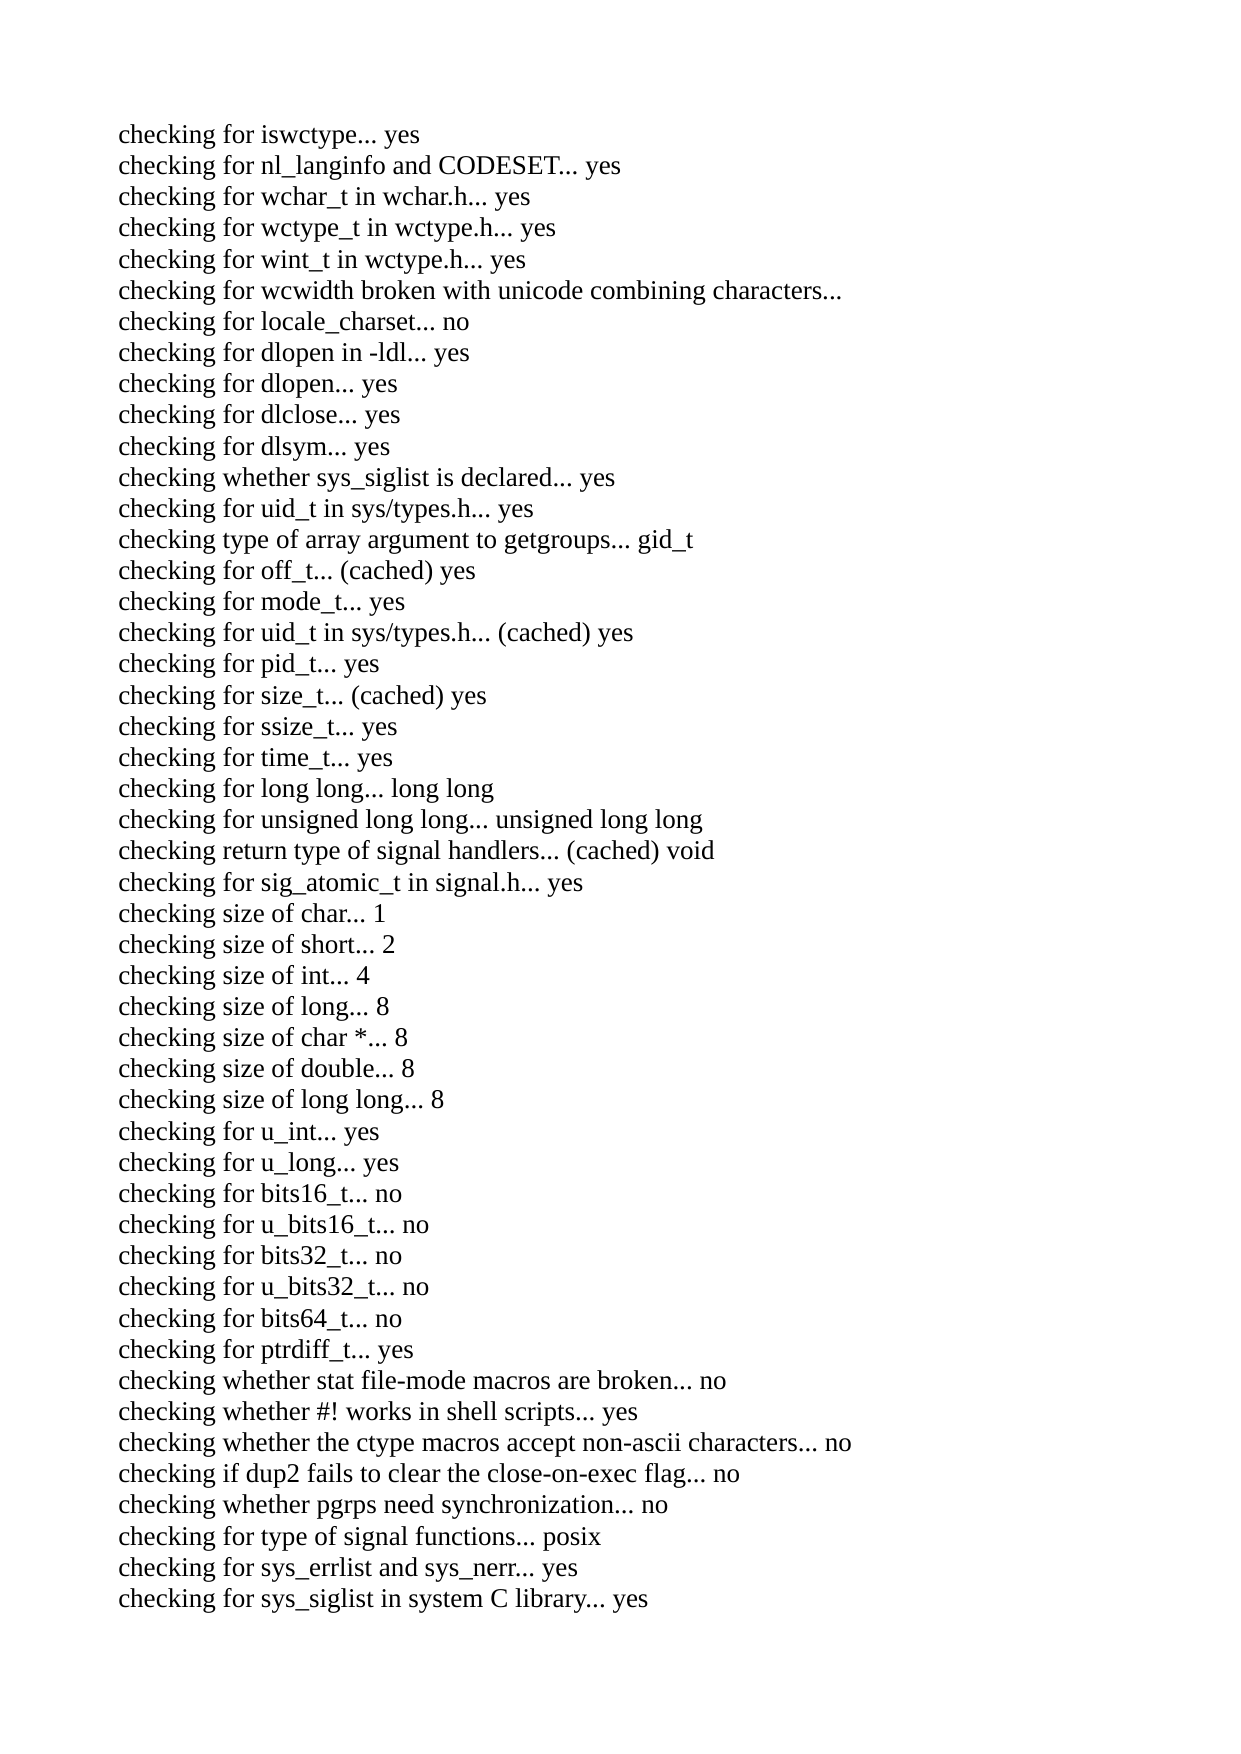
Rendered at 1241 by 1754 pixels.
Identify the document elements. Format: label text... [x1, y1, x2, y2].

text checking whether pgrps need synchronization... no [118, 1488, 1122, 1520]
text checking for u_int... yes [118, 1115, 1122, 1146]
text checking for unsigned long long... unsigned long long [118, 803, 1122, 834]
text checking for locale_charset... no [118, 305, 1122, 336]
text checking for sys_siglist in system C library... yes [118, 1582, 1122, 1613]
text checking size of int... 4 [118, 959, 1122, 990]
text checking for time_t... yes [118, 741, 1122, 772]
text checking for u_long... yes [118, 1146, 1122, 1177]
text checking for ptrdiff_t... yes [118, 1333, 1122, 1364]
text checking for bits64_t... no [118, 1302, 1122, 1333]
text checking whether the ctype macros accept non-ascii characters... no [118, 1426, 1122, 1457]
text checking for off_t... (cached) yes [118, 554, 1122, 585]
text checking whether sys_siglist is declared... yes [118, 461, 1122, 492]
text checking whether stat file-mode macros are broken... no [118, 1364, 1122, 1395]
text checking for iswctype... yes [118, 118, 1122, 149]
text checking for bits16_t... no [118, 1177, 1122, 1208]
text checking for u_bits32_t... no [118, 1271, 1122, 1302]
text checking for long long... long long [118, 772, 1122, 803]
text checking if dup2 fails to clear the close-on-exec flag... no [118, 1457, 1122, 1488]
text checking for dlsym... yes [118, 429, 1122, 461]
text checking for type of signal functions... posix [118, 1520, 1122, 1551]
text checking for uid_t in sys/types.h... (cached) yes [118, 616, 1122, 648]
text checking for bits32_t... no [118, 1239, 1122, 1271]
text checking for sig_atomic_t in signal.h... yes [118, 866, 1122, 897]
text checking for dlopen in -ldl... yes [118, 336, 1122, 367]
text checking size of char... 1 [118, 897, 1122, 928]
text checking for wcwidth broken with unicode combining characters... [118, 274, 1122, 305]
text checking for uid_t in sys/types.h... yes [118, 492, 1122, 523]
text checking size of short... 2 [118, 928, 1122, 959]
text checking for mode_t... yes [118, 585, 1122, 616]
text checking for dlopen... yes [118, 367, 1122, 398]
text checking type of array argument to getgroups... gid_t [118, 523, 1122, 554]
text checking whether #! works in shell scripts... yes [118, 1395, 1122, 1426]
text checking size of double... 8 [118, 1052, 1122, 1084]
text checking for sys_errlist and sys_nerr... yes [118, 1551, 1122, 1582]
text checking for dlclose... yes [118, 398, 1122, 429]
text checking for wctype_t in wctype.h... yes [118, 212, 1122, 243]
text checking return type of signal handlers... (cached) void [118, 834, 1122, 866]
text checking size of long... 8 [118, 990, 1122, 1021]
text checking for nl_langinfo and CODESET... yes [118, 149, 1122, 180]
text checking for pid_t... yes [118, 648, 1122, 679]
text checking size of long long... 8 [118, 1084, 1122, 1115]
text checking for wint_t in wctype.h... yes [118, 243, 1122, 274]
text checking for ssize_t... yes [118, 710, 1122, 741]
text checking size of char *... 8 [118, 1021, 1122, 1052]
text checking for u_bits16_t... no [118, 1208, 1122, 1239]
text checking for size_t... (cached) yes [118, 679, 1122, 710]
text checking for wchar_t in wchar.h... yes [118, 180, 1122, 212]
